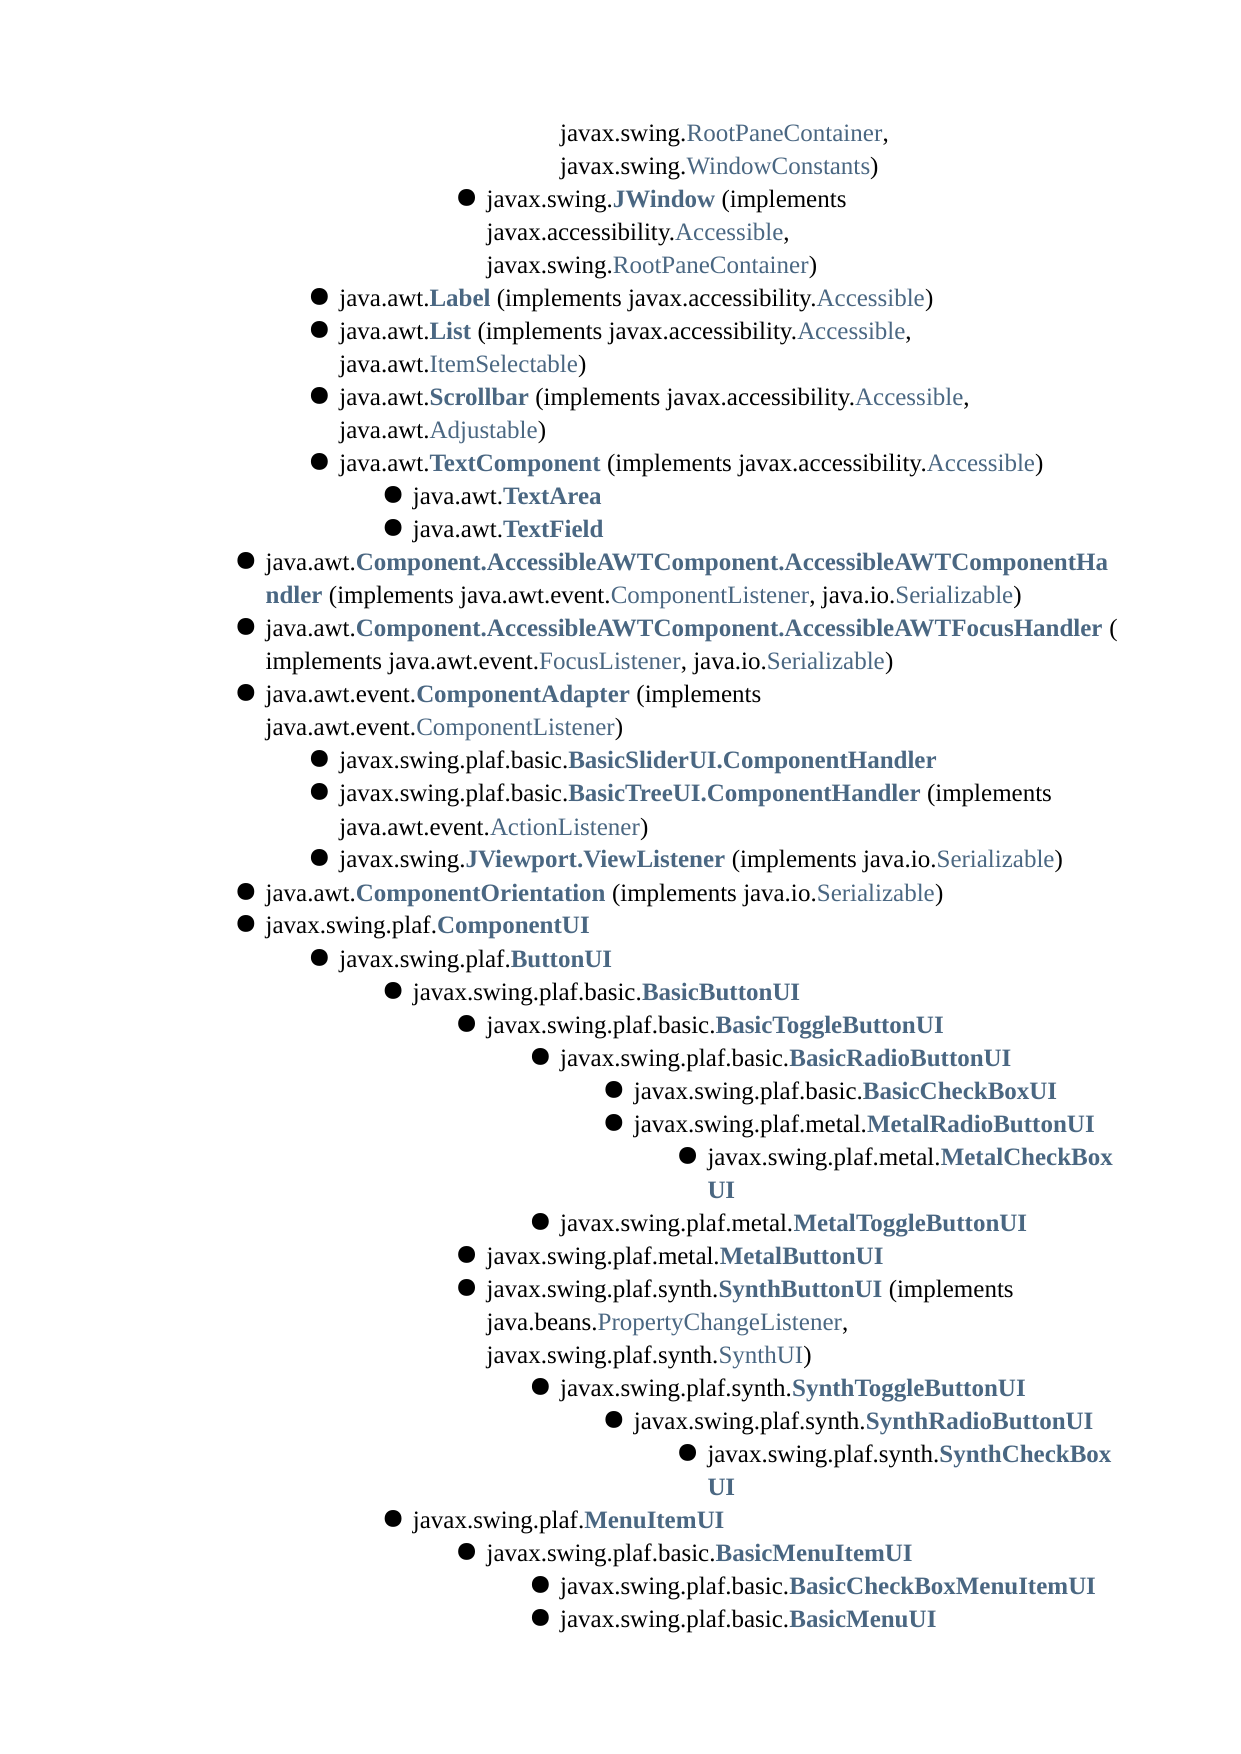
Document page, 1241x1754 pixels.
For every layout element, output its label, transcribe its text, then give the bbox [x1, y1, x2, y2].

list javax.swing.plaf.basic.BasicCheckBoxUI [604, 1076, 1122, 1104]
list java.awt.Component.AccessibleAWTComponent.AccessibleAWTComponentHandler (implements java.awt.event.ComponentListener, java.io.Serializable) [236, 547, 1122, 609]
list java.awt.Label (implements javax.accessibility.Accessible) [309, 283, 1122, 312]
list javax.swing.plaf.basic.BasicMenuItemUI [457, 1538, 1122, 1567]
list javax.swing.plaf.metal.MetalCheckBoxUI [678, 1142, 1122, 1203]
list javax.swing.plaf.MenuItemUI [383, 1505, 1122, 1534]
list javax.swing.plaf.basic.BasicToggleButtonUI [457, 1010, 1122, 1038]
list java.awt.TextComponent (implements javax.accessibility.Accessible) [309, 448, 1122, 477]
list javax.swing.JWindow (implements javax.accessibility.Accessible, javax.swing.RootPaneContainer) [457, 184, 1122, 279]
list java.awt.TextArea [383, 481, 1122, 510]
list javax.swing.plaf.synth.SynthCheckBoxUI [678, 1439, 1122, 1501]
list javax.swing.plaf.basic.BasicRadioButtonUI [531, 1043, 1122, 1071]
list java.awt.Component.AccessibleAWTComponent.AccessibleAWTFocusHandler (implements java.awt.event.FocusListener, java.io.Serializable) [236, 613, 1122, 675]
list javax.swing.plaf.synth.SynthToggleButtonUI [531, 1373, 1122, 1402]
list javax.swing.plaf.synth.SynthButtonUI (implements java.beans.PropertyChangeListener, javax.swing.plaf.synth.SynthUI) [457, 1274, 1122, 1369]
list javax.swing.plaf.ButtonUI [309, 944, 1122, 972]
list javax.swing.plaf.basic.BasicTreeUI.ComponentHandler (implements java.awt.event.ActionListener) [309, 778, 1122, 840]
list javax.swing.plaf.metal.MetalRadioButtonUI [604, 1109, 1122, 1137]
list javax.swing.plaf.metal.MetalToggleButtonUI [531, 1208, 1122, 1237]
list java.awt.TextField [383, 514, 1122, 543]
list java.awt.ComponentOrientation (implements java.io.Serializable) [236, 878, 1122, 906]
list javax.swing.RootPaneContainer, javax.swing.WindowConstants) [531, 118, 1122, 180]
list javax.swing.plaf.basic.BasicMenuUI [531, 1604, 1122, 1633]
list javax.swing.plaf.basic.BasicSliderUI.ComponentHandler [309, 746, 1122, 774]
list java.awt.Scrollbar (implements javax.accessibility.Accessible, java.awt.Adjustable) [309, 382, 1122, 444]
list java.awt.List (implements javax.accessibility.Accessible, java.awt.ItemSelectable) [309, 316, 1122, 378]
list javax.swing.plaf.ComponentUI [236, 911, 1122, 939]
list javax.swing.plaf.basic.BasicCheckBoxMenuItemUI [531, 1571, 1122, 1600]
list java.awt.event.ComponentAdapter (implements java.awt.event.ComponentListener) [236, 679, 1122, 741]
list javax.swing.plaf.metal.MetalButtonUI [457, 1241, 1122, 1269]
list javax.swing.plaf.basic.BasicButtonUI [383, 977, 1122, 1005]
list javax.swing.JViewport.ViewListener (implements java.io.Serializable) [309, 844, 1122, 873]
list javax.swing.plaf.synth.SynthRadioButtonUI [604, 1406, 1122, 1435]
